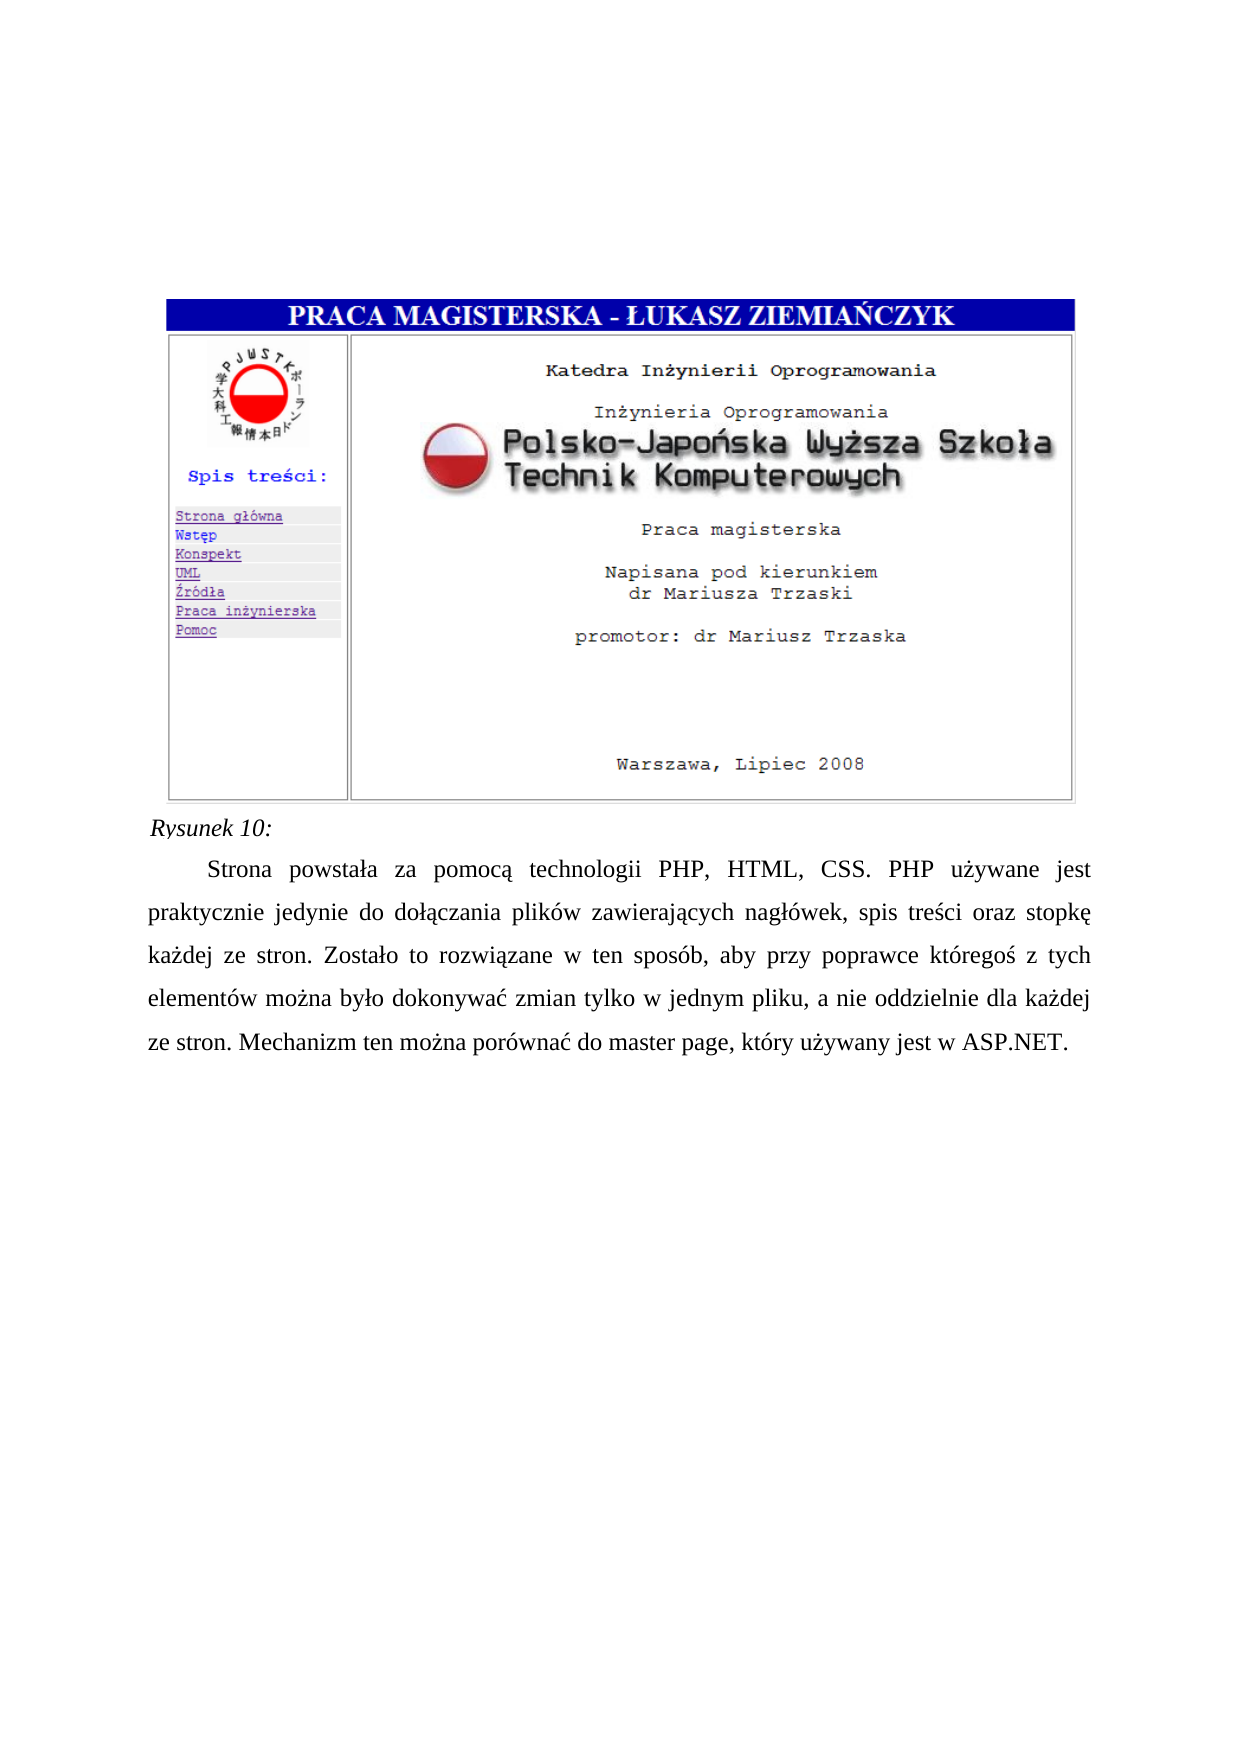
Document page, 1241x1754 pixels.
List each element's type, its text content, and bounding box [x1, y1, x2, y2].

text Strona powstała za pomocą technologii PHP, HTML, CSS. PHP używane jest praktycznie jedynie do dołączania plików zawierających nagłówek, spis treści oraz stopkę każdej ze stron. Zostało to rozwiązane w ten sposób, aby przy poprawce któregoś z tych elementów można było dokonywać zmian tylko w jednym pliku, a nie oddzielnie dla każdej ze stron. Mechanizm ten można porównać do master page, który używany jest w ASP.NET. [148, 840, 1092, 1055]
text Rysunek 10: [150, 813, 1090, 838]
